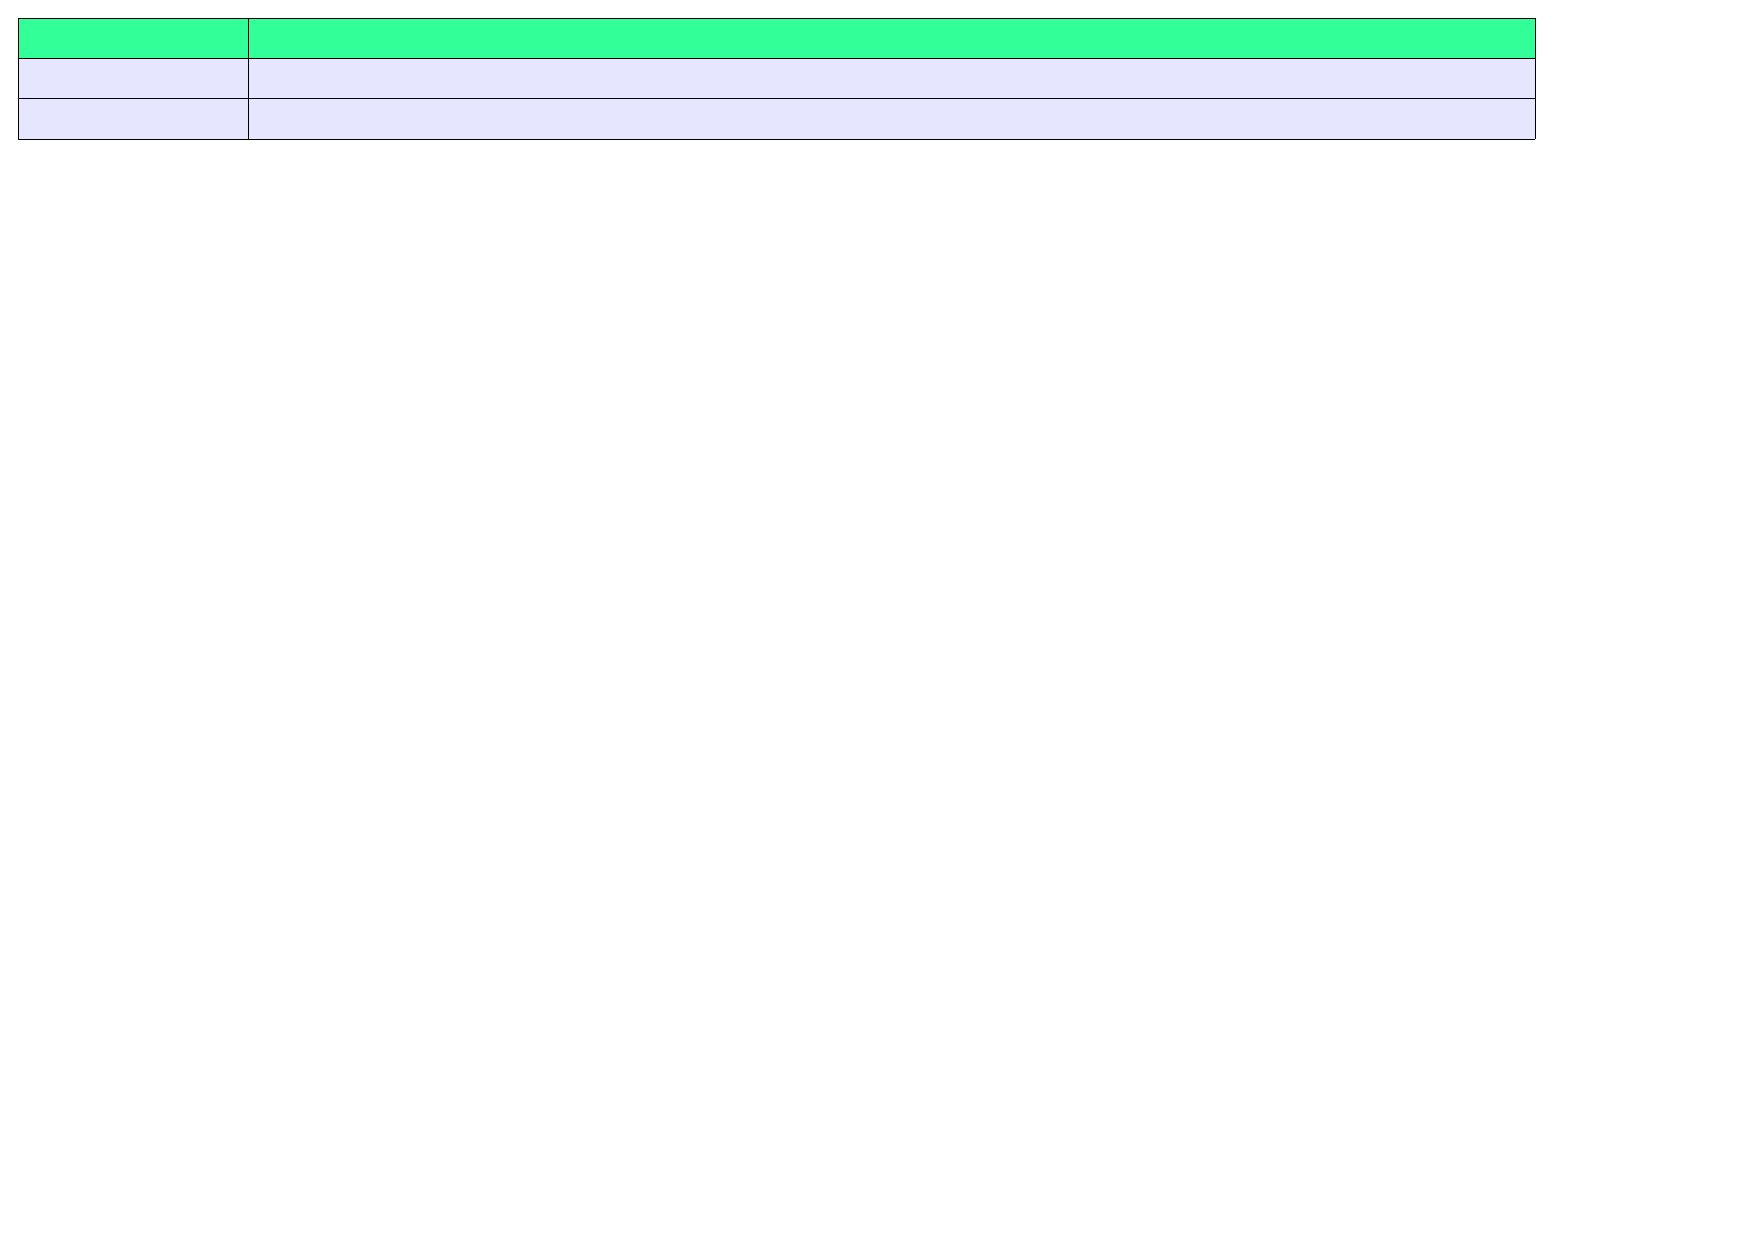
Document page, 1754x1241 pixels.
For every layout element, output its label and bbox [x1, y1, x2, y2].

table_cell [19, 19, 248, 58]
table_cell [19, 59, 248, 98]
table_cell [249, 99, 1535, 139]
table_cell [19, 99, 248, 139]
table_cell [249, 59, 1535, 98]
